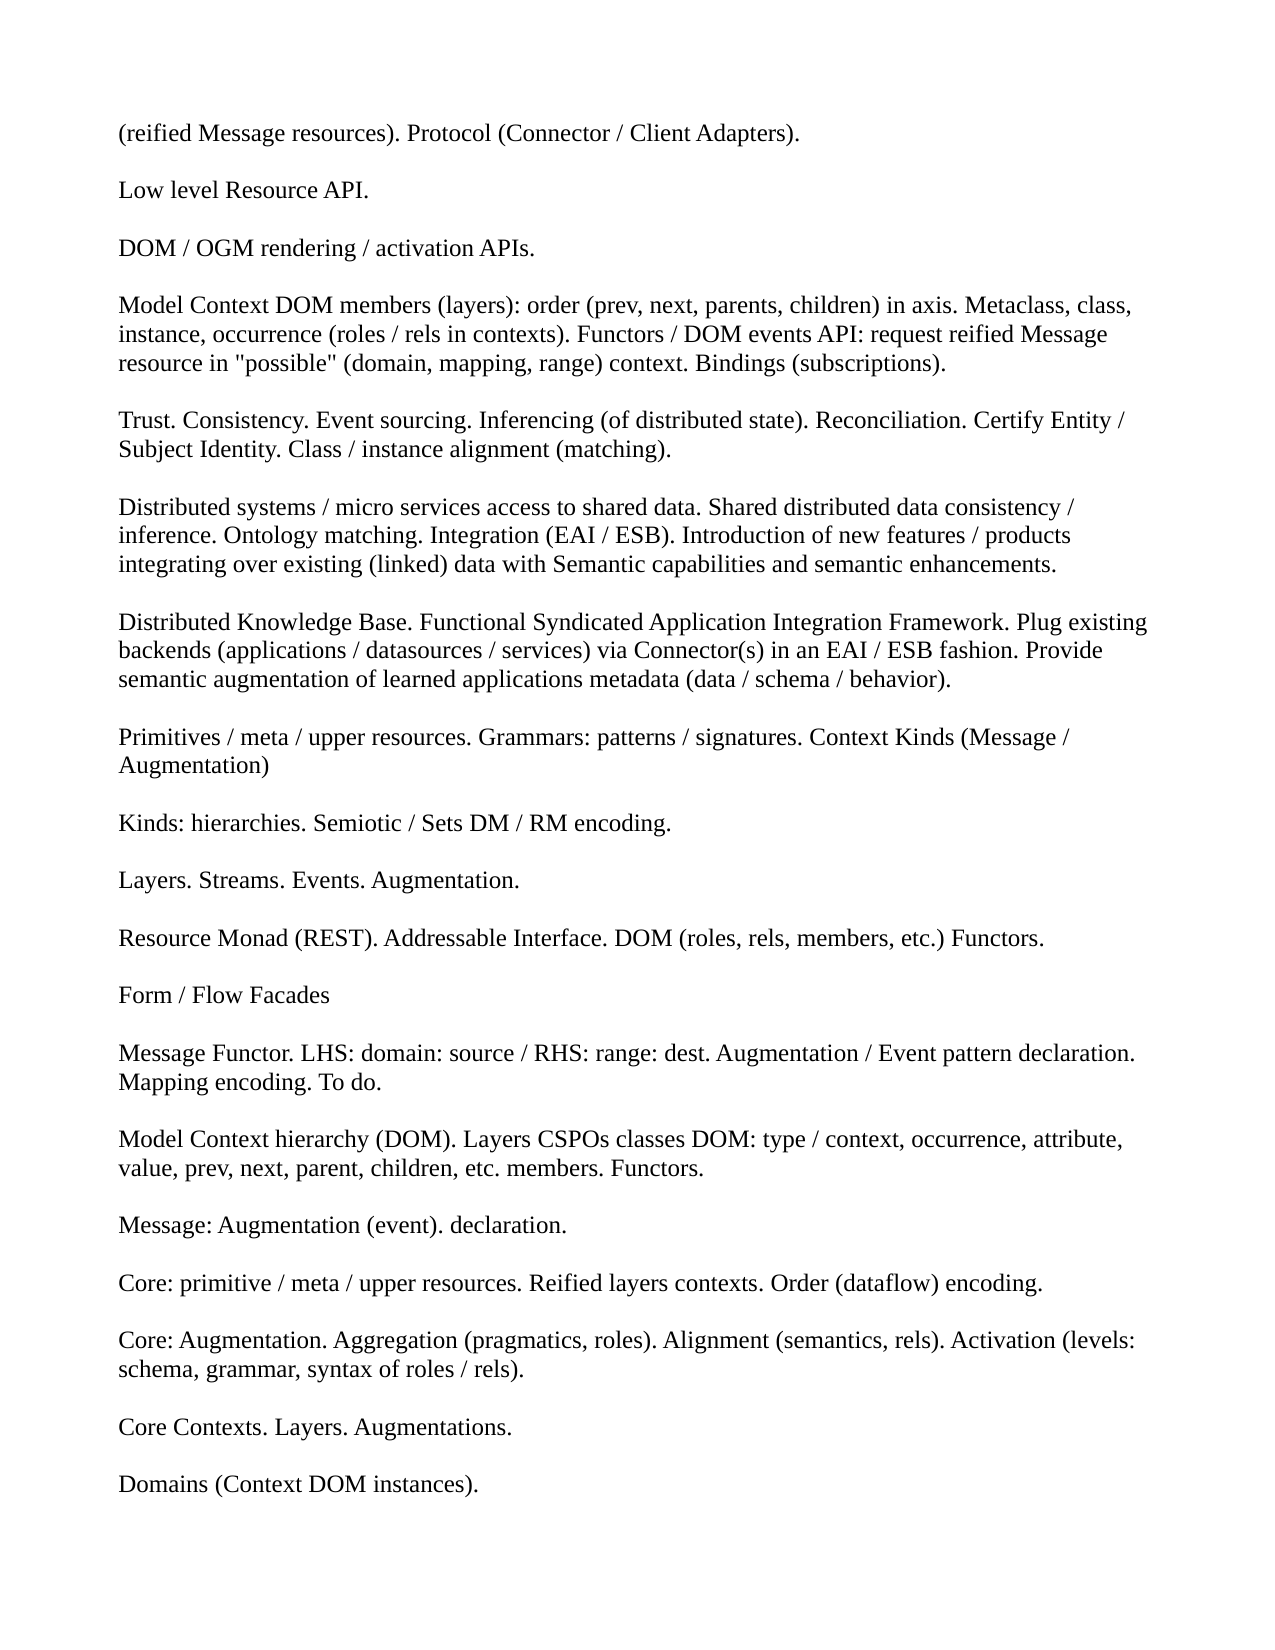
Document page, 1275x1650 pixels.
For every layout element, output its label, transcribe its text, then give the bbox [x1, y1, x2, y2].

text Distributed systems / micro services access to shared data. Shared distributed data consistency / inference. Ontology matching. Integration (EAI / ESB). Introduction of new features / products integrating over existing (linked) data with Semantic capabilities and semantic enhancements. [118, 492, 1157, 578]
text Model Context DOM members (layers): order (prev, next, parents, children) in axis. Metaclass, class, instance, occurrence (roles / rels in contexts). Functors / DOM events API: request reified Message resource in "possible" (domain, mapping, range) context. Bindings (subscriptions). [118, 291, 1157, 377]
text Kinds: hierarchies. Semiotic / Sets DM / RM encoding. [118, 808, 1157, 837]
text Message Functor. LHS: domain: source / RHS: range: dest. Augmentation / Event pattern declaration. Mapping encoding. To do. [118, 1038, 1157, 1096]
text Core: primitive / meta / upper resources. Reified layers contexts. Order (dataflow) encoding. [118, 1268, 1157, 1297]
text Layers. Streams. Events. Augmentation. [118, 866, 1157, 894]
text Core Contexts. Layers. Augmentations. [118, 1412, 1157, 1441]
text Model Context hierarchy (DOM). Layers CSPOs classes DOM: type / context, occurrence, attribute, value, prev, next, parent, children, etc. members. Functors. [118, 1124, 1157, 1182]
text (reified Message resources). Protocol (Connector / Client Adapters). [118, 118, 1157, 147]
text Form / Flow Facades [118, 981, 1157, 1009]
text Low level Resource API. [118, 176, 1157, 204]
text Distributed Knowledge Base. Functional Syndicated Application Integration Framework. Plug existing backends (applications / datasources / services) via Connector(s) in an EAI / ESB fashion. Provide semantic augmentation of learned applications metadata (data / schema / behavior). [118, 607, 1157, 693]
text Message: Augmentation (event). declaration. [118, 1211, 1157, 1239]
text DOM / OGM rendering / activation APIs. [118, 233, 1157, 262]
text Resource Monad (REST). Addressable Interface. DOM (roles, rels, members, etc.) Functors. [118, 923, 1157, 952]
text Core: Augmentation. Aggregation (pragmatics, roles). Alignment (semantics, rels). Activation (levels: schema, grammar, syntax of roles / rels). [118, 1326, 1157, 1383]
text Trust. Consistency. Event sourcing. Inferencing (of distributed state). Reconciliation. Certify Entity / Subject Identity. Class / instance alignment (matching). [118, 406, 1157, 463]
text Domains (Context DOM instances). [118, 1469, 1157, 1498]
text Primitives / meta / upper resources. Grammars: patterns / signatures. Context Kinds (Message / Augmentation) [118, 722, 1157, 779]
